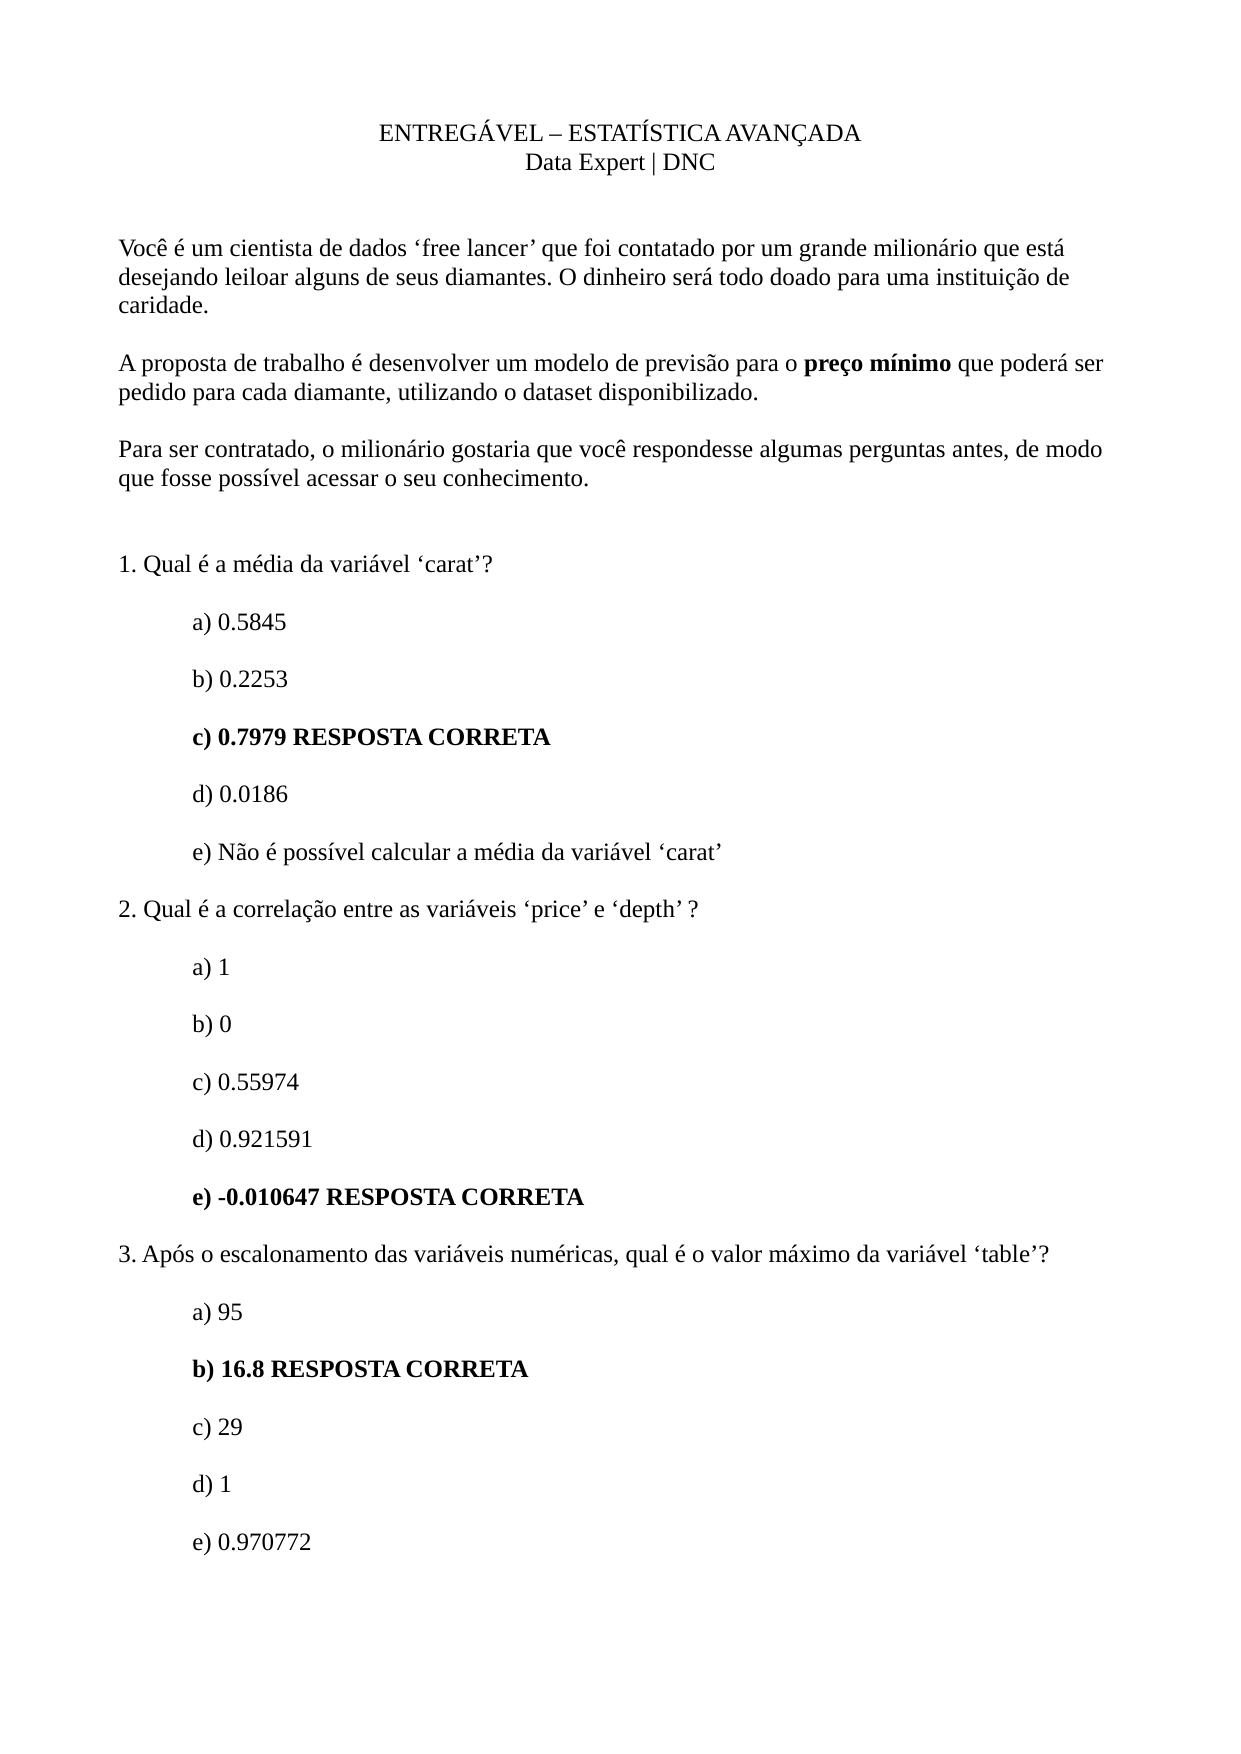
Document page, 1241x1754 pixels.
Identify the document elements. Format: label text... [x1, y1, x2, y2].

text e) Não é possível calcular a média da variável ‘carat’ [192, 837, 1122, 866]
text a) 95 [192, 1297, 1122, 1326]
text Data Expert | DNC [118, 147, 1122, 176]
text 3. Após o escalonamento das variáveis numéricas, qual é o valor máximo da variável ‘table’? [118, 1239, 1122, 1268]
text c) 0.7979 RESPOSTA CORRETA [192, 722, 1122, 751]
text c) 0.55974 [192, 1067, 1122, 1096]
text Você é um cientista de dados ‘free lancer’ que foi contatado por um grande milionário que está desejando leiloar alguns de seus diamantes. O dinheiro será todo doado para uma instituição de caridade. [118, 233, 1122, 319]
text a) 0.5845 [192, 607, 1122, 636]
text a) 1 [192, 952, 1122, 981]
text b) 0 [192, 1009, 1122, 1038]
text b) 0.2253 [192, 664, 1122, 693]
text d) 1 [192, 1469, 1122, 1498]
text ENTREGÁVEL – ESTATÍSTICA AVANÇADA [118, 118, 1122, 147]
text c) 29 [192, 1412, 1122, 1441]
text 2. Qual é a correlação entre as variáveis ‘price’ e ‘depth’ ? [118, 894, 1122, 923]
text e) -0.010647 RESPOSTA CORRETA [192, 1182, 1122, 1211]
text Para ser contratado, o milionário gostaria que você respondesse algumas perguntas antes, de modo que fosse possível acessar o seu conhecimento. [118, 434, 1122, 492]
text A proposta de trabalho é desenvolver um modelo de previsão para o preço mínimo que poderá ser pedido para cada diamante, utilizando o dataset disponibilizado. [118, 348, 1122, 406]
text d) 0.921591 [192, 1124, 1122, 1153]
text b) 16.8 RESPOSTA CORRETA [192, 1354, 1122, 1383]
text e) 0.970772 [192, 1527, 1122, 1556]
text d) 0.0186 [192, 779, 1122, 808]
text 1. Qual é a média da variável ‘carat’? [118, 549, 1122, 578]
